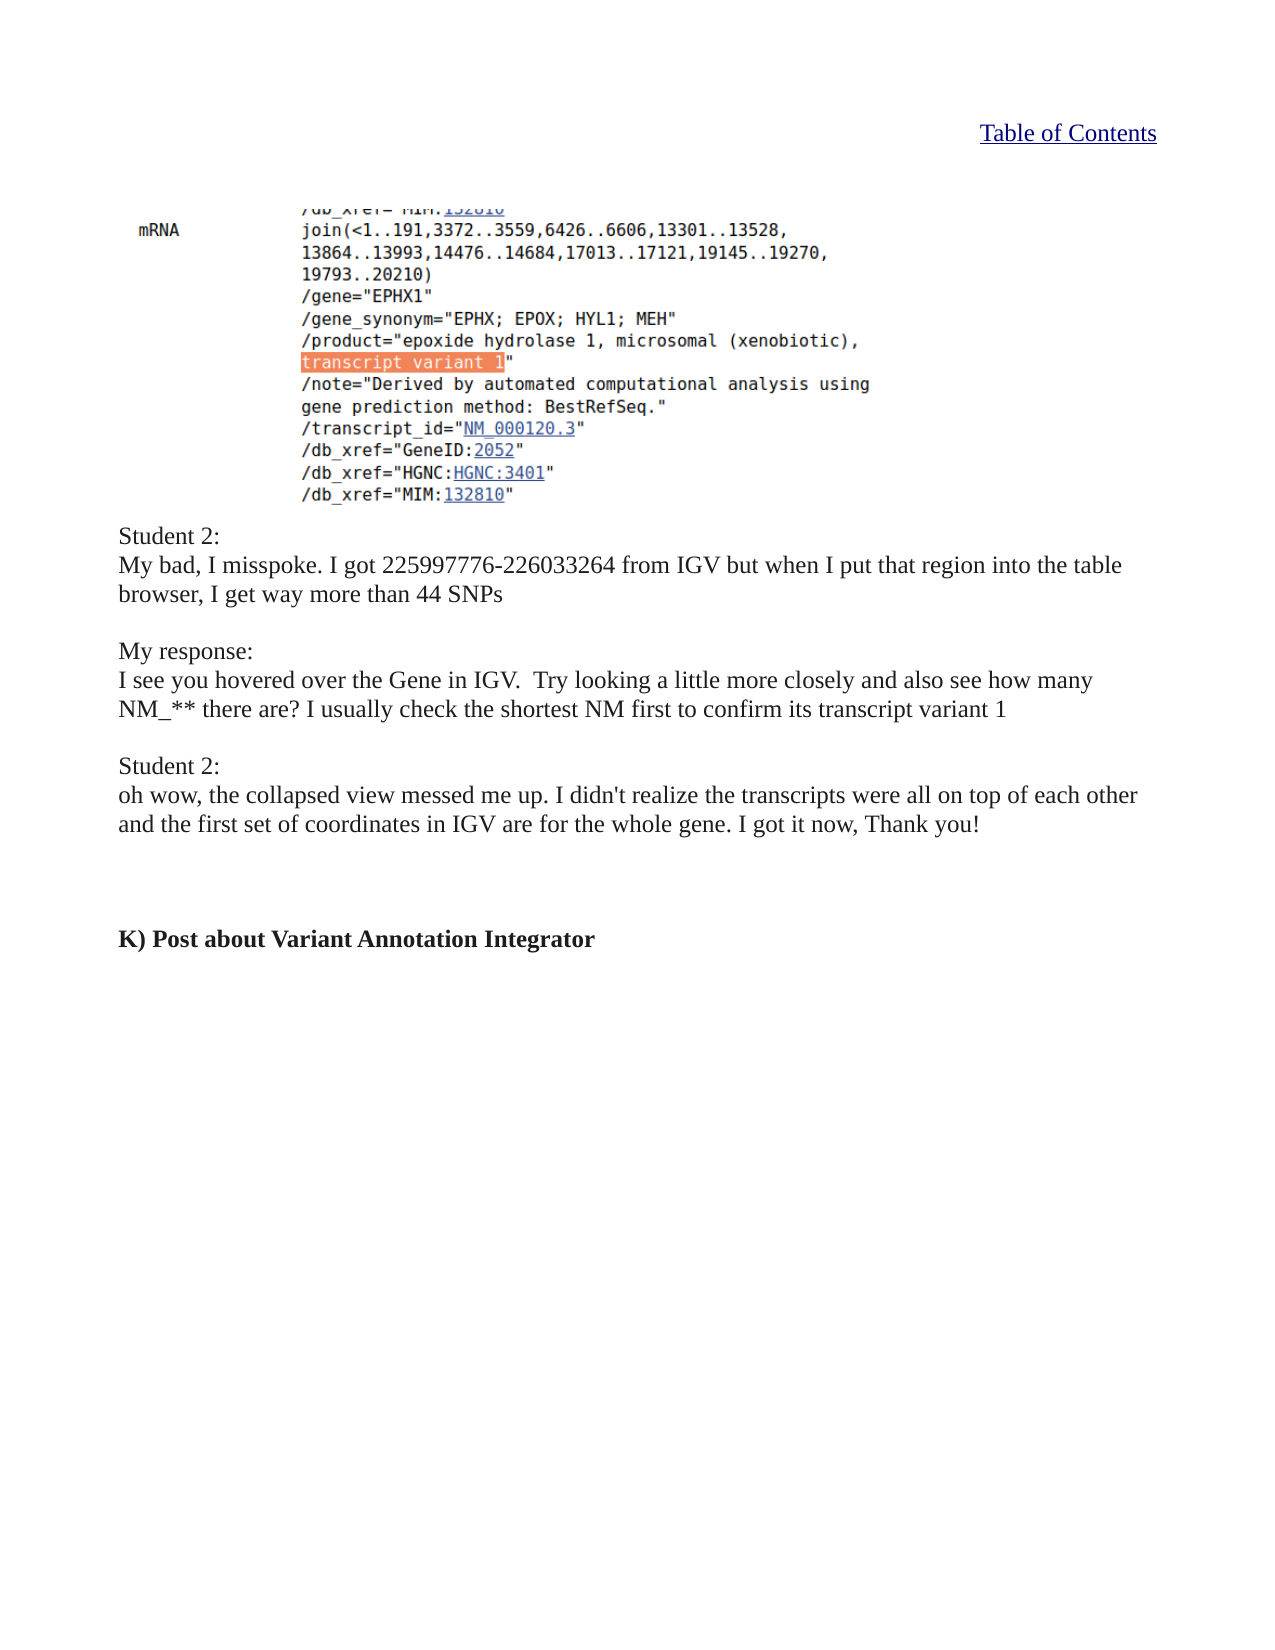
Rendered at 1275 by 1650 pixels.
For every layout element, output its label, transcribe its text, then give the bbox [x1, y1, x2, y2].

text My response: [118, 636, 1157, 665]
text My bad, I misspoke. I got 225997776-226033264 from IGV but when I put that region into the table browser, I get way more than 44 SNPs [118, 550, 1157, 608]
text K) Post about Variant Annotation Integrator [118, 924, 1157, 953]
text Student 2: [118, 521, 1157, 550]
picture [118, 209, 954, 506]
text Student 2: [118, 751, 1157, 780]
text oh wow, the collapsed view messed me up. I didn't realize the transcripts were all on top of each other and the first set of coordinates in IGV are for the whole gene. I got it now, Thank you! [118, 780, 1157, 838]
text I see you hovered over the Gene in IGV. Try looking a little more closely and also see how many NM_** there are? I usually check the shortest NM first to confirm its transcript variant 1 [118, 665, 1157, 723]
